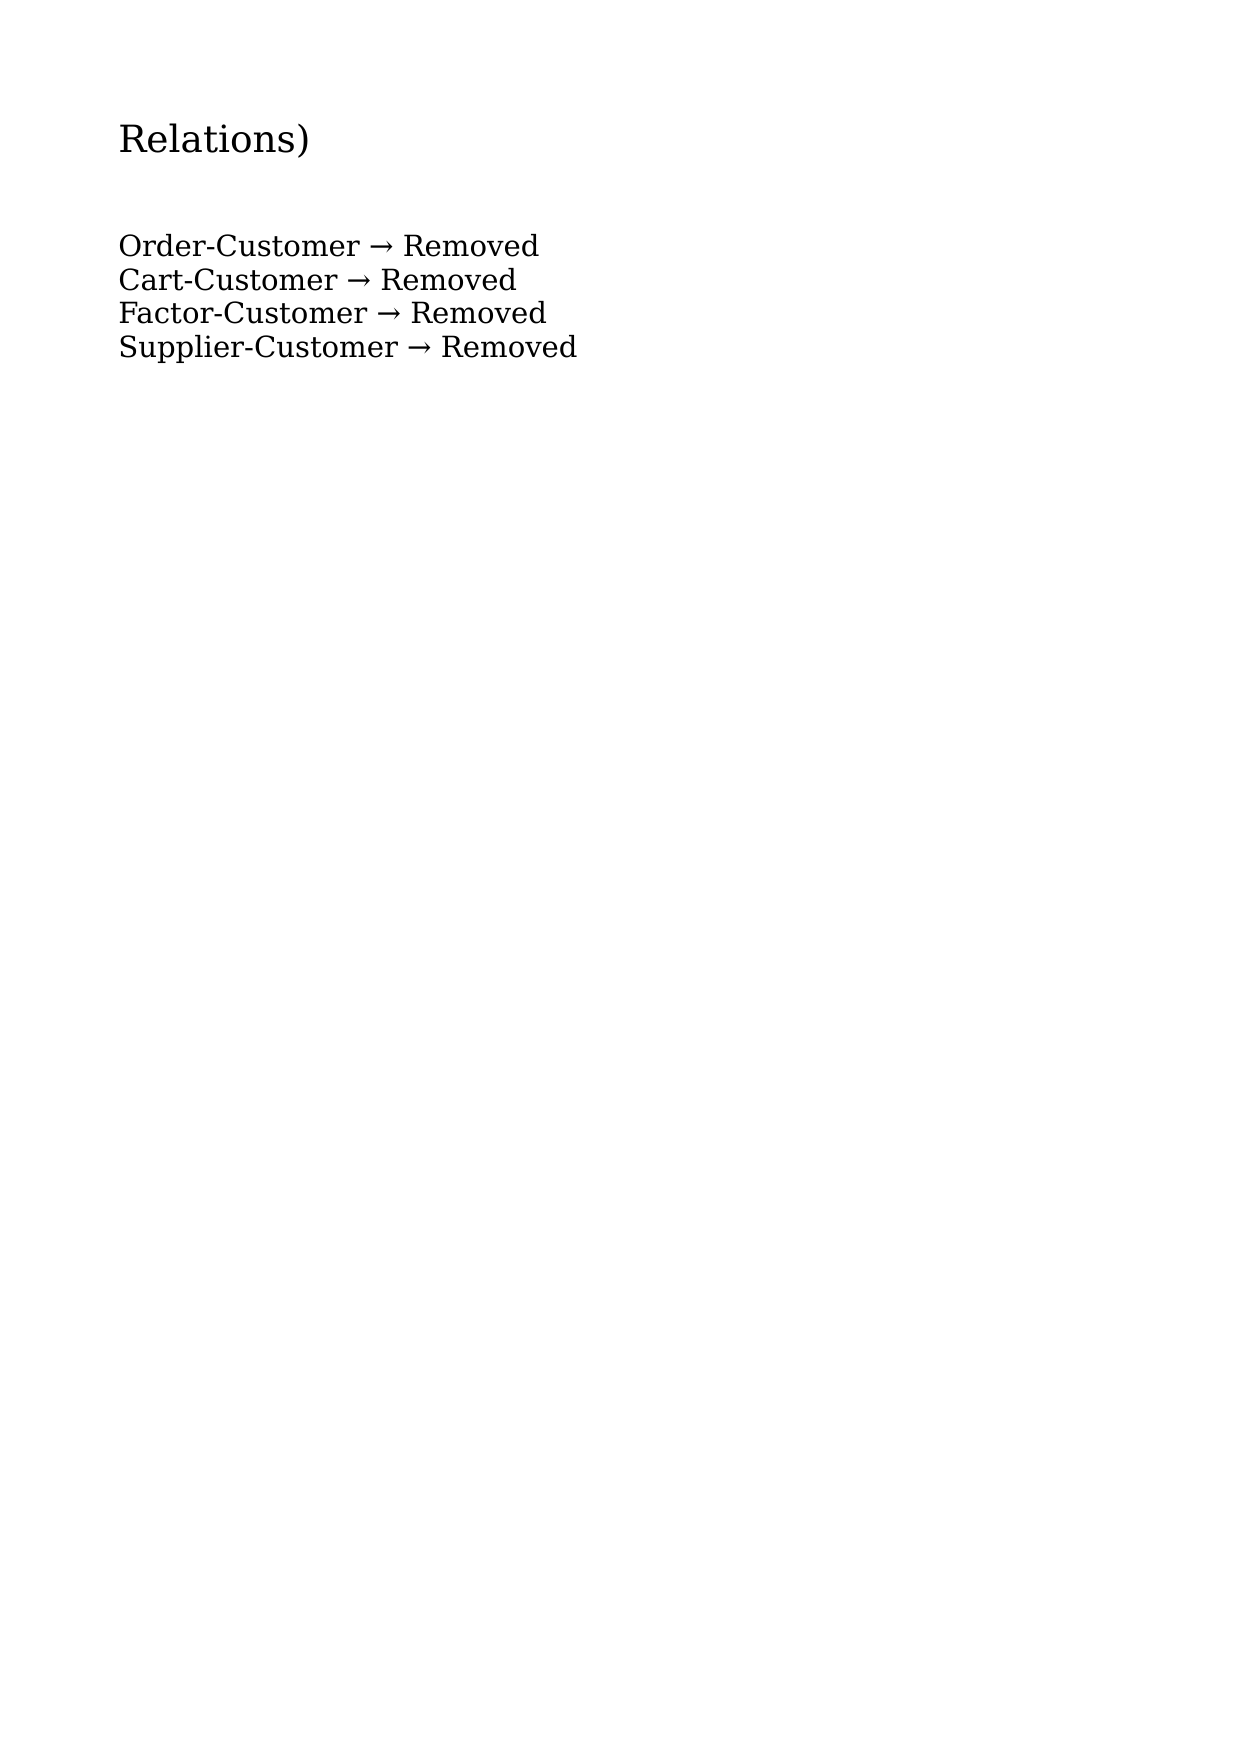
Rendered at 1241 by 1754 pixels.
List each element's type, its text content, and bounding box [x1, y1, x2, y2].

text Relations) [118, 118, 1122, 162]
text Cart-Customer → Removed [118, 263, 1122, 297]
text Supplier-Customer → Removed [118, 331, 1122, 365]
text Order-Customer → Removed [118, 229, 1122, 263]
text Factor-Customer → Removed [118, 297, 1122, 331]
